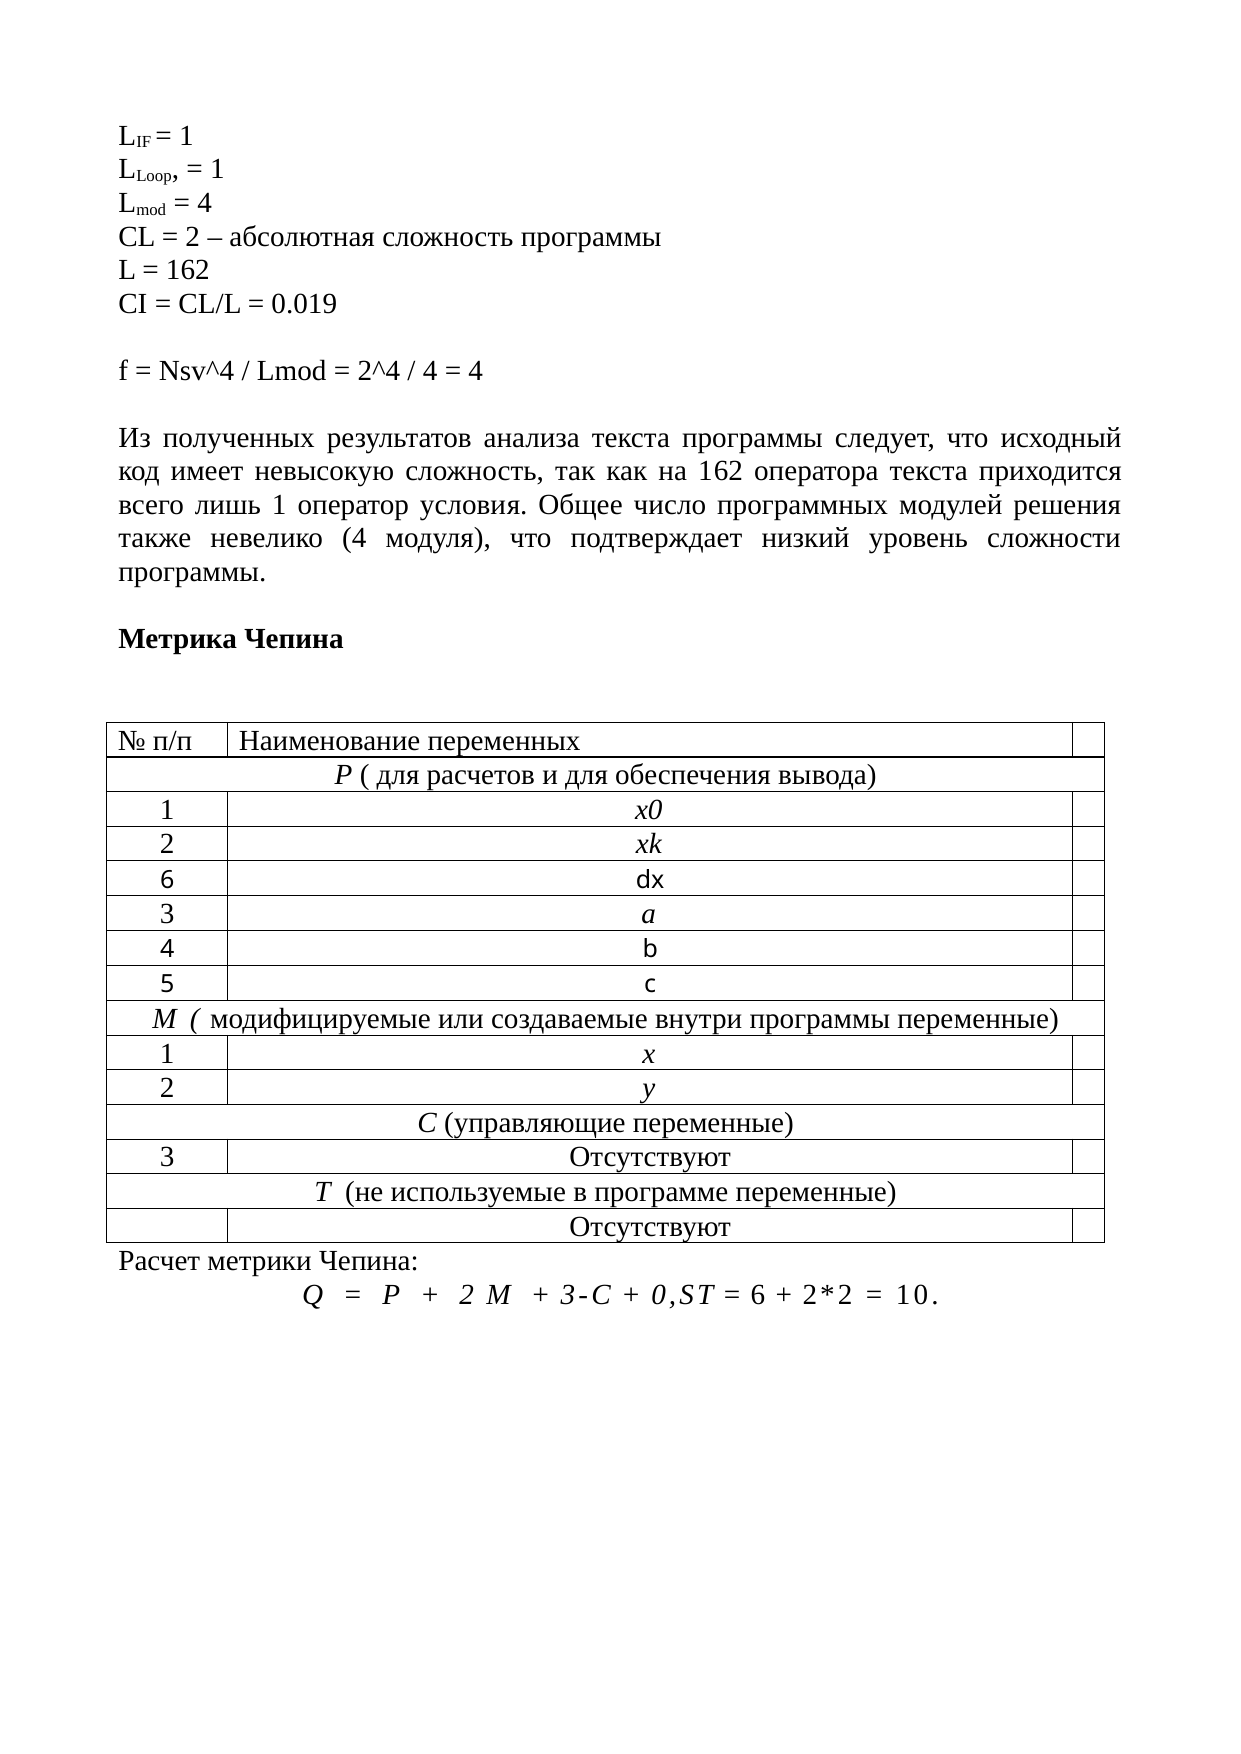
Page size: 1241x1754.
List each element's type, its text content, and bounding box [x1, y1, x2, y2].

text CL = 2 – абсолютная сложность программы [118, 219, 1122, 252]
table_cell 2 [107, 1070, 227, 1104]
text f = Nsv^4 / Lmod = 2^4 / 4 = 4 [118, 353, 1122, 386]
text Расчет метрики Чепина: [118, 1243, 1122, 1277]
table_cell xk [228, 827, 1072, 860]
table_cell Отсутствуют [228, 1140, 1072, 1173]
table_cell a [228, 896, 1072, 930]
table_cell [1073, 1036, 1104, 1069]
table_cell 3 [107, 896, 227, 930]
table_cell М ( модифицируемые или создаваемые внутри программы пере­менные) [107, 1001, 1104, 1035]
text Lmod = 4 [118, 185, 1122, 219]
table_cell c [228, 966, 1072, 1000]
table_cell [1073, 792, 1104, 826]
text Q = P + 2M + 3-C + 0,ST = 6 + 2*2 = 10. [118, 1277, 1122, 1310]
text L = 162 [118, 252, 1122, 286]
table_cell 5 [107, 966, 227, 1000]
text Метрика Чепина [118, 621, 1122, 655]
table_cell Р ( для расчетов и для обеспечения вы­вода) [107, 758, 1104, 791]
table_cell x [228, 1036, 1072, 1069]
table_cell [1073, 931, 1104, 965]
table_cell [1073, 827, 1104, 860]
table_cell 2 [107, 827, 227, 860]
table_cell b [228, 931, 1072, 965]
table_cell 6 [107, 861, 227, 895]
table_cell T (не используемые в программе переменные) [107, 1174, 1104, 1208]
table_cell 1 [107, 792, 227, 826]
table_cell 4 [107, 931, 227, 965]
table_cell 1 [107, 1036, 227, 1069]
table_header Наименование переменных [228, 723, 1072, 756]
table_cell [1073, 1070, 1104, 1104]
table_cell [1073, 966, 1104, 1000]
text LLoop, = 1 [118, 152, 1122, 185]
table_header [1073, 723, 1104, 756]
table_cell [107, 1209, 227, 1242]
table_cell [1073, 1140, 1104, 1173]
text Из полученных результатов анализа текста программы следует, что исходный код имеет невысокую сложность, так как на 162 оператора текста приходится всего лишь 1 оператор условия. Общее число программных модулей решения также невелико (4 модуля), что подтверждает низкий уровень сложности программы. [118, 420, 1122, 588]
text CI = CL/L = 0.019 [118, 286, 1122, 319]
table_cell [1073, 861, 1104, 895]
table_cell 3 [107, 1140, 227, 1173]
table_cell dx [228, 861, 1072, 895]
text LIF = 1 [118, 118, 1122, 152]
table_cell x0 [228, 792, 1072, 826]
table_cell Отсутствуют [228, 1209, 1072, 1242]
table_cell [1073, 896, 1104, 930]
table_cell [1073, 1209, 1104, 1242]
table_header № п/п [107, 723, 227, 756]
table_cell y [228, 1070, 1072, 1104]
table_cell C (управляющие переменные) [107, 1105, 1104, 1138]
